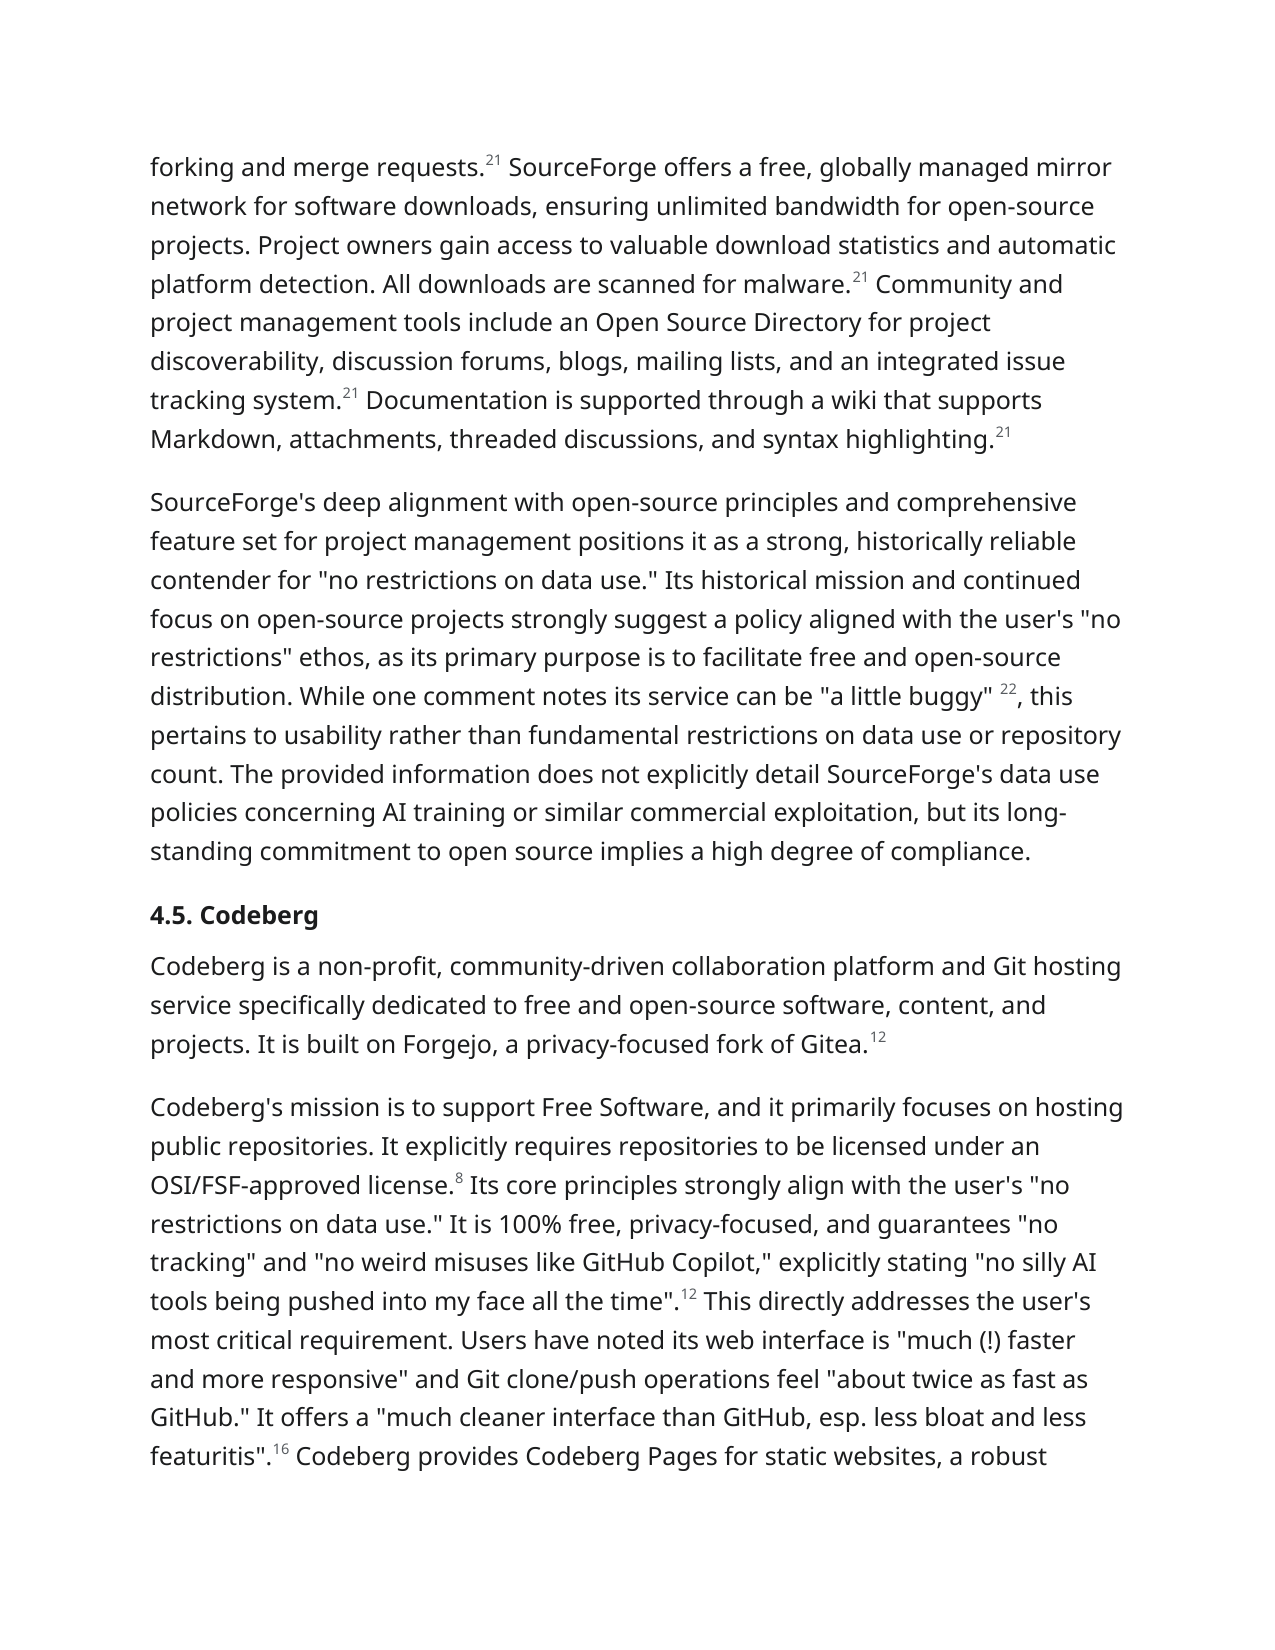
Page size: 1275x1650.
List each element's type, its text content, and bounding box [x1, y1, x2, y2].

text forking and merge requests.21 SourceForge offers a free, globally managed mirror network for software downloads, ensuring unlimited bandwidth for open-source projects. Project owners gain access to valuable download statistics and automatic platform detection. All downloads are scanned for malware.21 Community and project management tools include an Open Source Directory for project discoverability, discussion forums, blogs, mailing lists, and an integrated issue tracking system.21 Documentation is supported through a wiki that supports Markdown, attachments, threaded discussions, and syntax highlighting.21 [150, 150, 1125, 455]
text Codeberg's mission is to support Free Software, and it primarily focuses on hosting public repositories. It explicitly requires repositories to be licensed under an OSI/FSF-approved license.8 Its core principles strongly align with the user's "no restrictions on data use." It is 100% free, privacy-focused, and guarantees "no tracking" and "no weird misuses like GitHub Copilot," explicitly stating "no silly AI tools being pushed into my face all the time".12 This directly addresses the user's most critical requirement. Users have noted its web interface is "much (!) faster and more responsive" and Git clone/push operations feel "about twice as fast as GitHub." It offers a "much cleaner interface than GitHub, esp. less bloat and less featuritis".16 Codeberg provides Codeberg Pages for static websites, a robust [150, 1090, 1125, 1473]
text Codeberg is a non-profit, community-driven collaboration platform and Git hosting service specifically dedicated to free and open-source software, content, and projects. It is built on Forgejo, a privacy-focused fork of Gitea.12 [150, 949, 1125, 1060]
subtitle 4.5. Codeberg [150, 897, 1125, 932]
text SourceForge's deep alignment with open-source principles and comprehensive feature set for project management positions it as a strong, historically reliable contender for "no restrictions on data use." Its historical mission and continued focus on open-source projects strongly suggest a policy aligned with the user's "no restrictions" ethos, as its primary purpose is to facilitate free and open-source distribution. While one comment notes its service can be "a little buggy" 22, this pertains to usability rather than fundamental restrictions on data use or repository count. The provided information does not explicitly detail SourceForge's data use policies concerning AI training or similar commercial exploitation, but its long-standing commitment to open source implies a high degree of compliance. [150, 485, 1125, 868]
